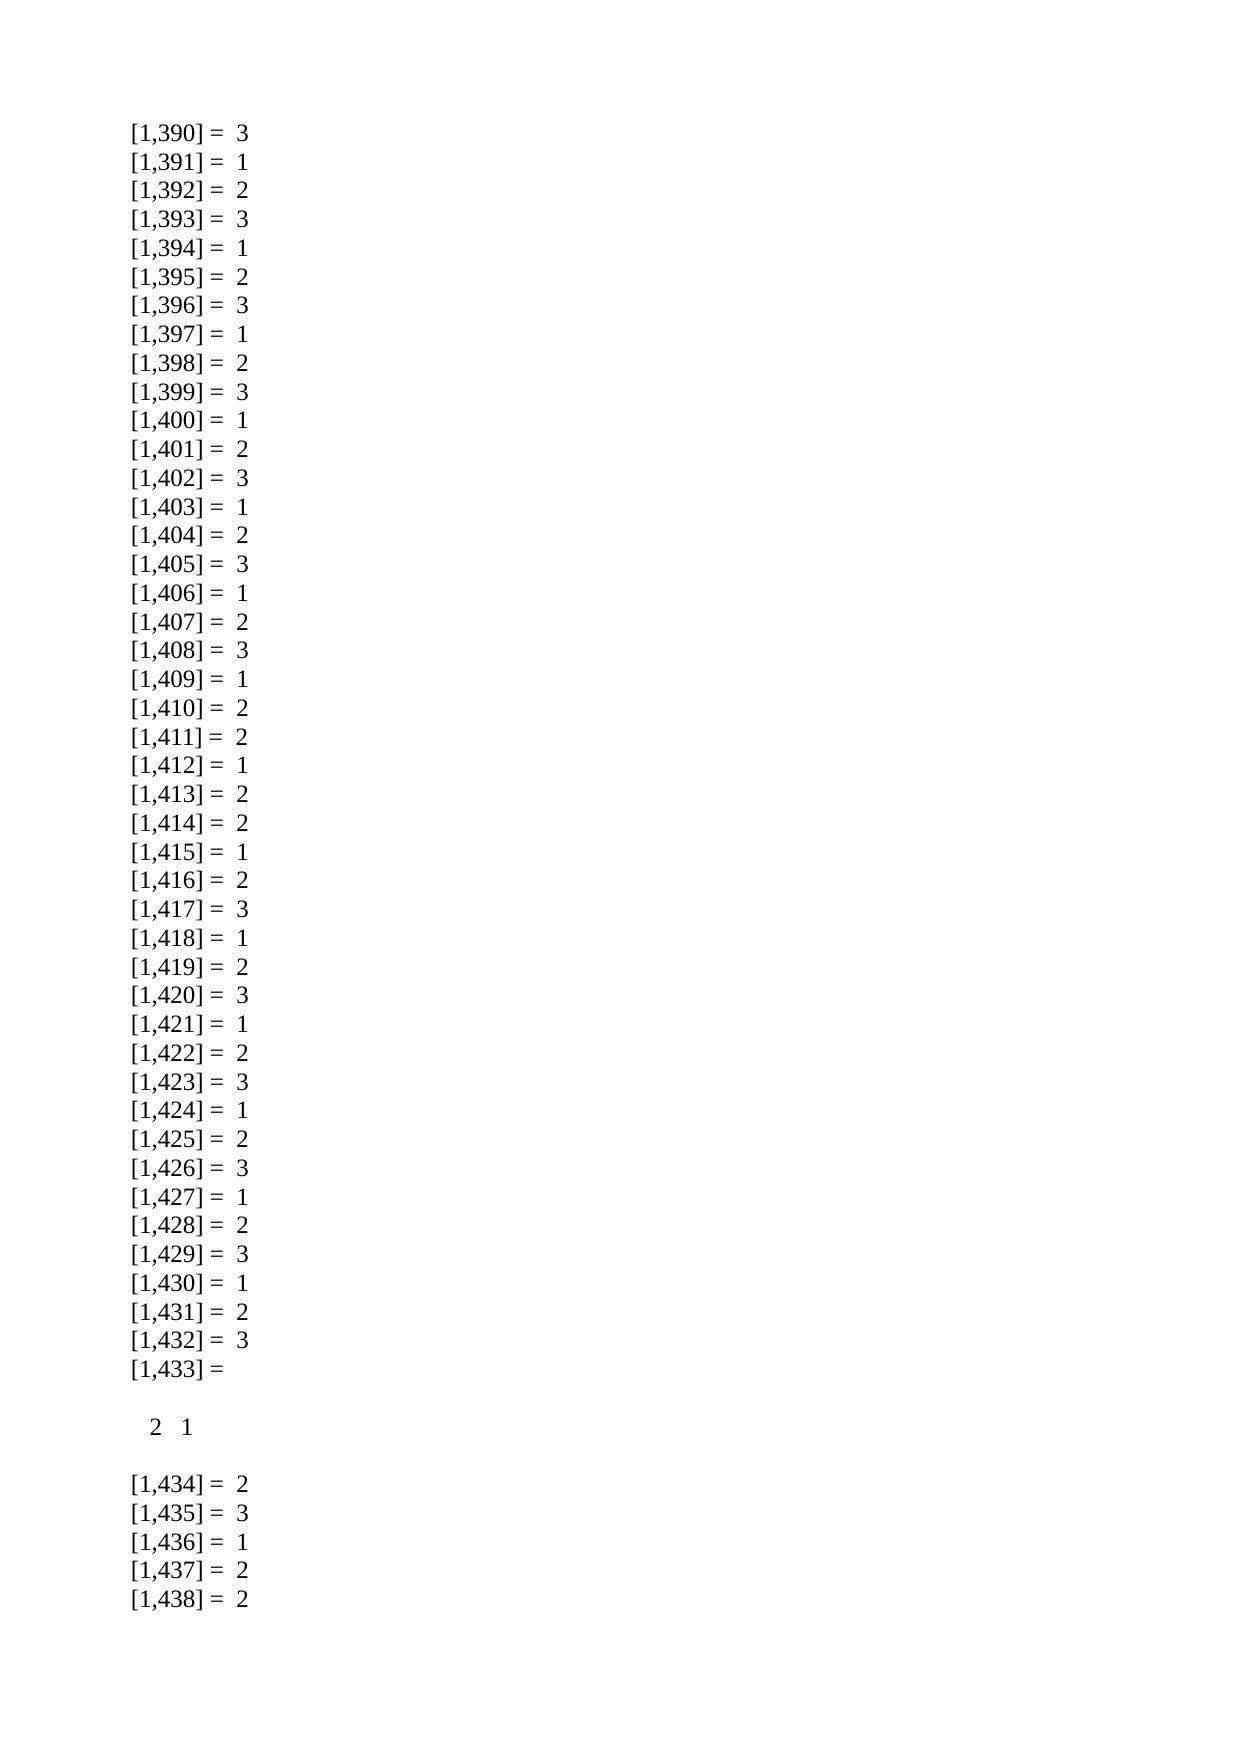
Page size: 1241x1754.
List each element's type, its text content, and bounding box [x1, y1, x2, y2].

text [1,421] = 1 [118, 1009, 1122, 1038]
text [1,415] = 1 [118, 837, 1122, 866]
text [1,400] = 1 [118, 406, 1122, 434]
text [1,403] = 1 [118, 492, 1122, 521]
text [1,399] = 3 [118, 377, 1122, 406]
text [1,428] = 2 [118, 1211, 1122, 1239]
text [1,434] = 2 [118, 1469, 1122, 1498]
text [1,398] = 2 [118, 348, 1122, 377]
text [1,412] = 1 [118, 751, 1122, 779]
text [1,390] = 3 [118, 118, 1122, 147]
text [1,436] = 1 [118, 1527, 1122, 1556]
text [1,402] = 3 [118, 463, 1122, 492]
text [1,427] = 1 [118, 1182, 1122, 1211]
text [1,437] = 2 [118, 1556, 1122, 1584]
text [1,407] = 2 [118, 607, 1122, 636]
text [1,393] = 3 [118, 204, 1122, 233]
text [1,395] = 2 [118, 262, 1122, 291]
text [1,401] = 2 [118, 434, 1122, 463]
text [1,432] = 3 [118, 1326, 1122, 1354]
text [1,414] = 2 [118, 808, 1122, 837]
text [1,410] = 2 [118, 693, 1122, 722]
text [1,425] = 2 [118, 1124, 1122, 1153]
text [1,406] = 1 [118, 578, 1122, 607]
text [1,433] = [118, 1354, 1122, 1383]
text [1,394] = 1 [118, 233, 1122, 262]
text [1,397] = 1 [118, 319, 1122, 348]
text [1,392] = 2 [118, 176, 1122, 204]
text [1,416] = 2 [118, 866, 1122, 894]
text [1,405] = 3 [118, 549, 1122, 578]
text 2 1 [118, 1412, 1122, 1441]
text [1,430] = 1 [118, 1268, 1122, 1297]
text [1,429] = 3 [118, 1239, 1122, 1268]
text [1,435] = 3 [118, 1498, 1122, 1527]
text [1,422] = 2 [118, 1038, 1122, 1067]
text [1,424] = 1 [118, 1096, 1122, 1124]
text [1,419] = 2 [118, 952, 1122, 981]
text [1,431] = 2 [118, 1297, 1122, 1326]
text [1,438] = 2 [118, 1584, 1122, 1613]
text [1,420] = 3 [118, 981, 1122, 1009]
text [1,418] = 1 [118, 923, 1122, 952]
text [1,409] = 1 [118, 664, 1122, 693]
text [1,411] = 2 [118, 722, 1122, 751]
text [1,408] = 3 [118, 636, 1122, 664]
text [1,391] = 1 [118, 147, 1122, 176]
text [1,426] = 3 [118, 1153, 1122, 1182]
text [1,404] = 2 [118, 521, 1122, 549]
text [1,396] = 3 [118, 291, 1122, 319]
text [1,423] = 3 [118, 1067, 1122, 1096]
text [1,413] = 2 [118, 779, 1122, 808]
text [1,417] = 3 [118, 894, 1122, 923]
